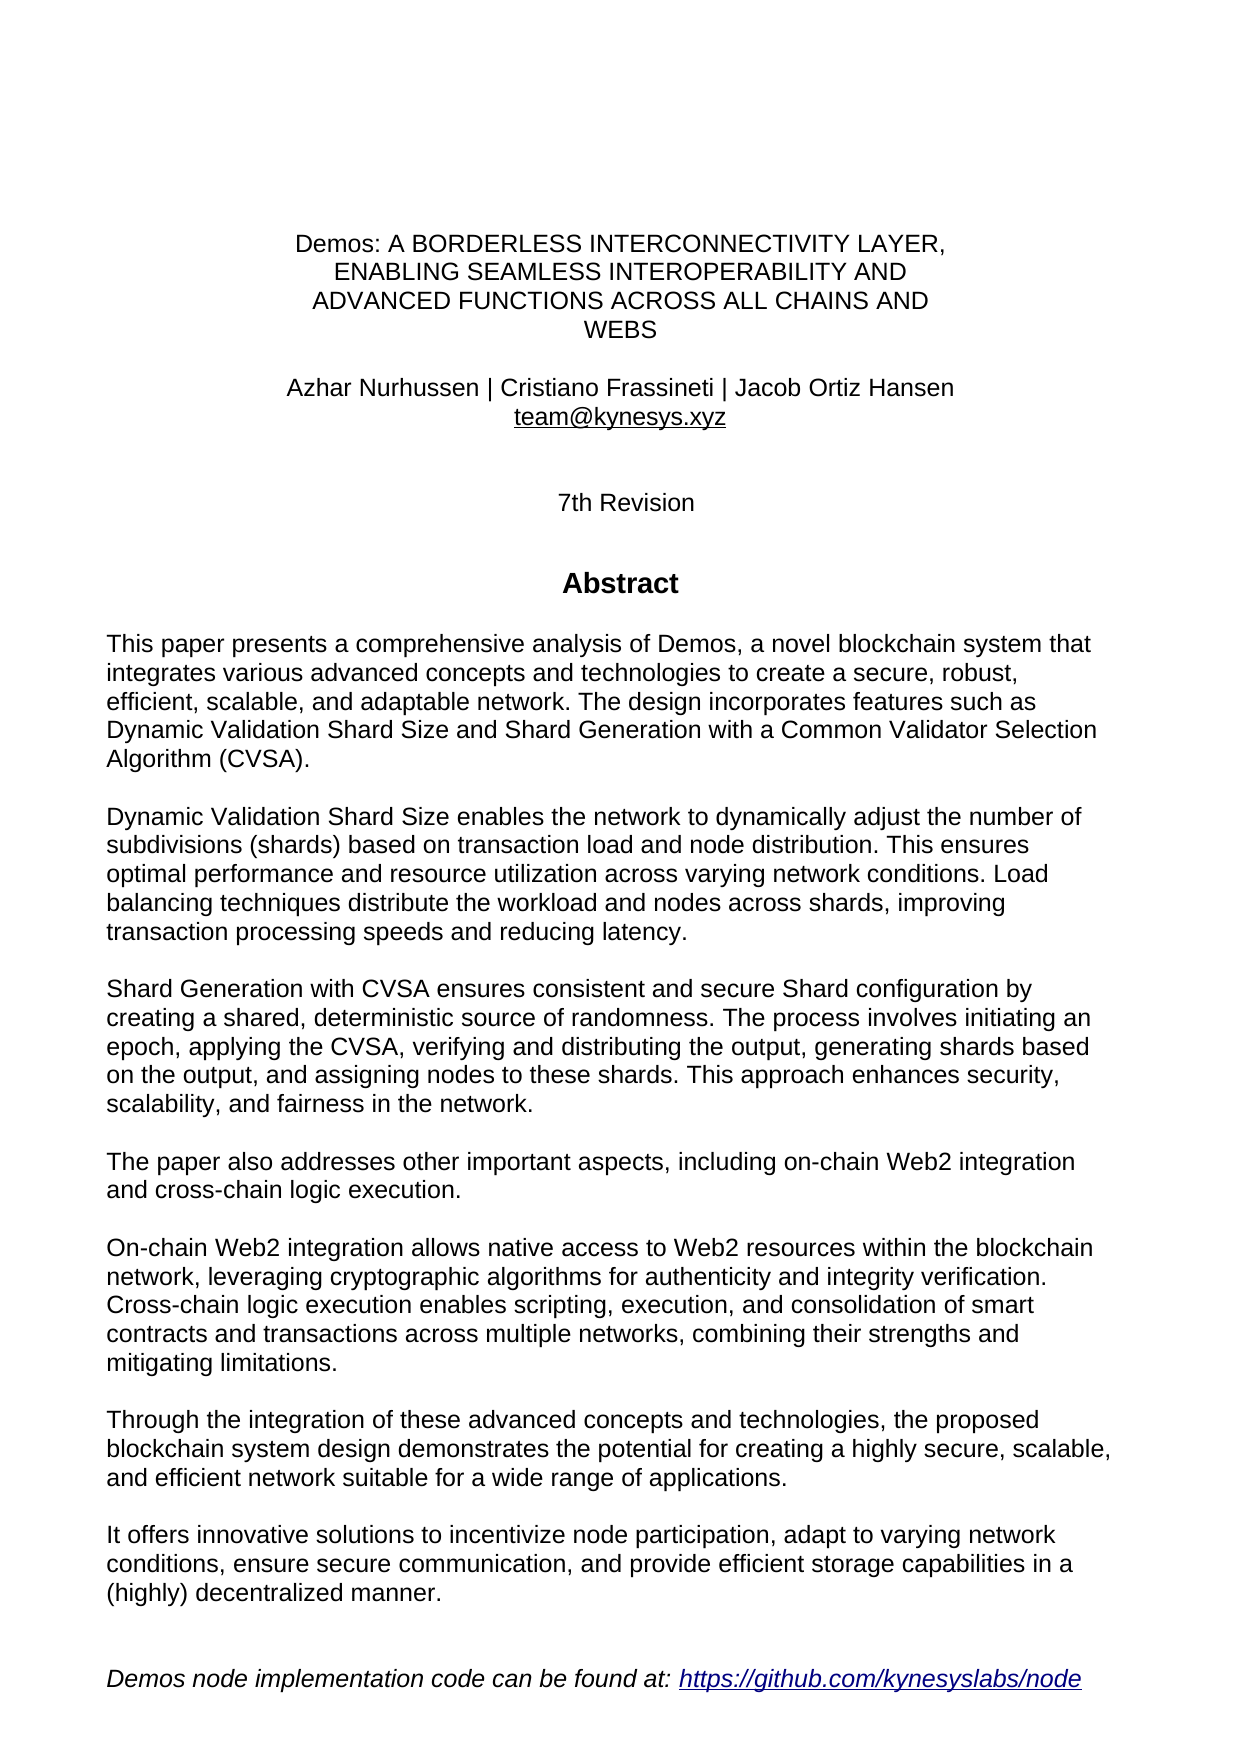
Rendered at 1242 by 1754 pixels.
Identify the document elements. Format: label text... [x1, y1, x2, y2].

text Azhar Nurhussen | Cristiano Frassineti | Jacob Ortiz Hansen team@kynesys.xyz [272, 373, 968, 431]
text 7th Revision [106, 488, 1146, 517]
text It offers innovative solutions to incentivize node participation, adapt to varying network conditions, ensure secure communication, and provide efficient storage capabilities in a (highly) decentralized manner. [106, 1520, 1114, 1606]
text Shard Generation with CVSA ensures consistent and secure Shard configuration by creating a shared, deterministic source of randomness. The process involves initiating an epoch, applying the CVSA, verifying and distributing the output, generating shards based on the output, and assigning nodes to these shards. This approach enhances security, scalability, and fairness in the network. [106, 974, 1115, 1118]
text Demos: A BORDERLESS INTERCONNECTIVITY LAYER, ENABLING SEAMLESS INTEROPERABILITY AND ADVANCED FUNCTIONS ACROSS ALL CHAINS AND WEBS [272, 228, 968, 343]
text Demos node implementation code can be found at: https://github.com/kynesyslabs/node [106, 1664, 1114, 1693]
text Abstract [127, 566, 1113, 600]
text On-chain Web2 integration allows native access to Web2 resources within the blockchain network, leveraging cryptographic algorithms for authenticity and integrity verification. [106, 1233, 1114, 1290]
text Through the integration of these advanced concepts and technologies, the proposed blockchain system design demonstrates the potential for creating a highly secure, scalable, and efficient network suitable for a wide range of applications. [106, 1405, 1114, 1491]
text This paper presents a comprehensive analysis of Demos, a novel blockchain system that integrates various advanced concepts and technologies to create a secure, robust, efficient, scalable, and adaptable network. The design incorporates features such as Dynamic Validation Shard Size and Shard Generation with a Common Validator Selection Algorithm (CVSA). [106, 629, 1115, 773]
text The paper also addresses other important aspects, including on-chain Web2 integration and cross-chain logic execution. [106, 1146, 1115, 1204]
text Cross-chain logic execution enables scripting, execution, and consolidation of smart contracts and transactions across multiple networks, combining their strengths and mitigating limitations. [106, 1290, 1114, 1376]
text Dynamic Validation Shard Size enables the network to dynamically adjust the number of subdivisions (shards) based on transaction load and node distribution. This ensures optimal performance and resource utilization across varying network conditions. Load balancing techniques distribute the workload and nodes across shards, improving transaction processing speeds and reducing latency. [106, 801, 1114, 945]
